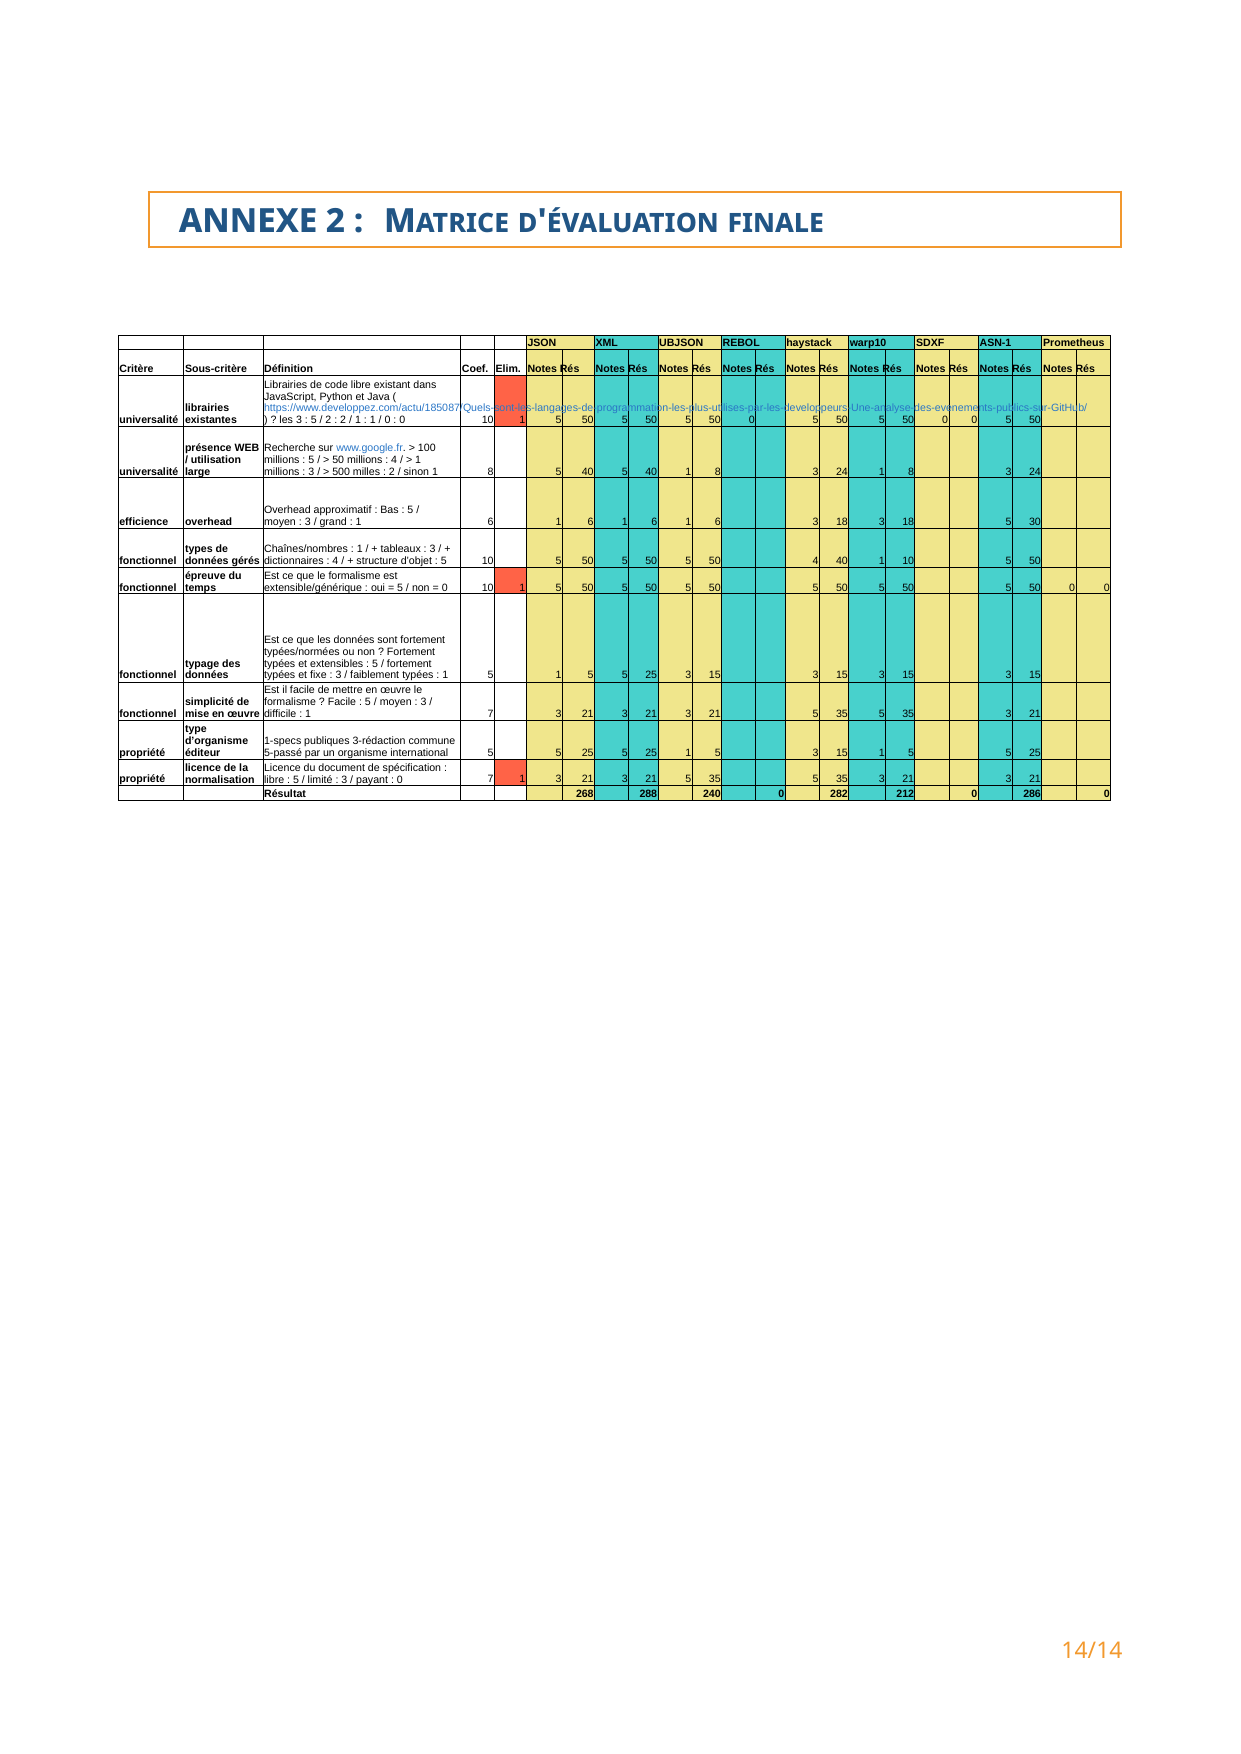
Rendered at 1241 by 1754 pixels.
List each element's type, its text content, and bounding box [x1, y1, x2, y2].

subtitle Matrice d'évaluation finale [150, 193, 1120, 246]
